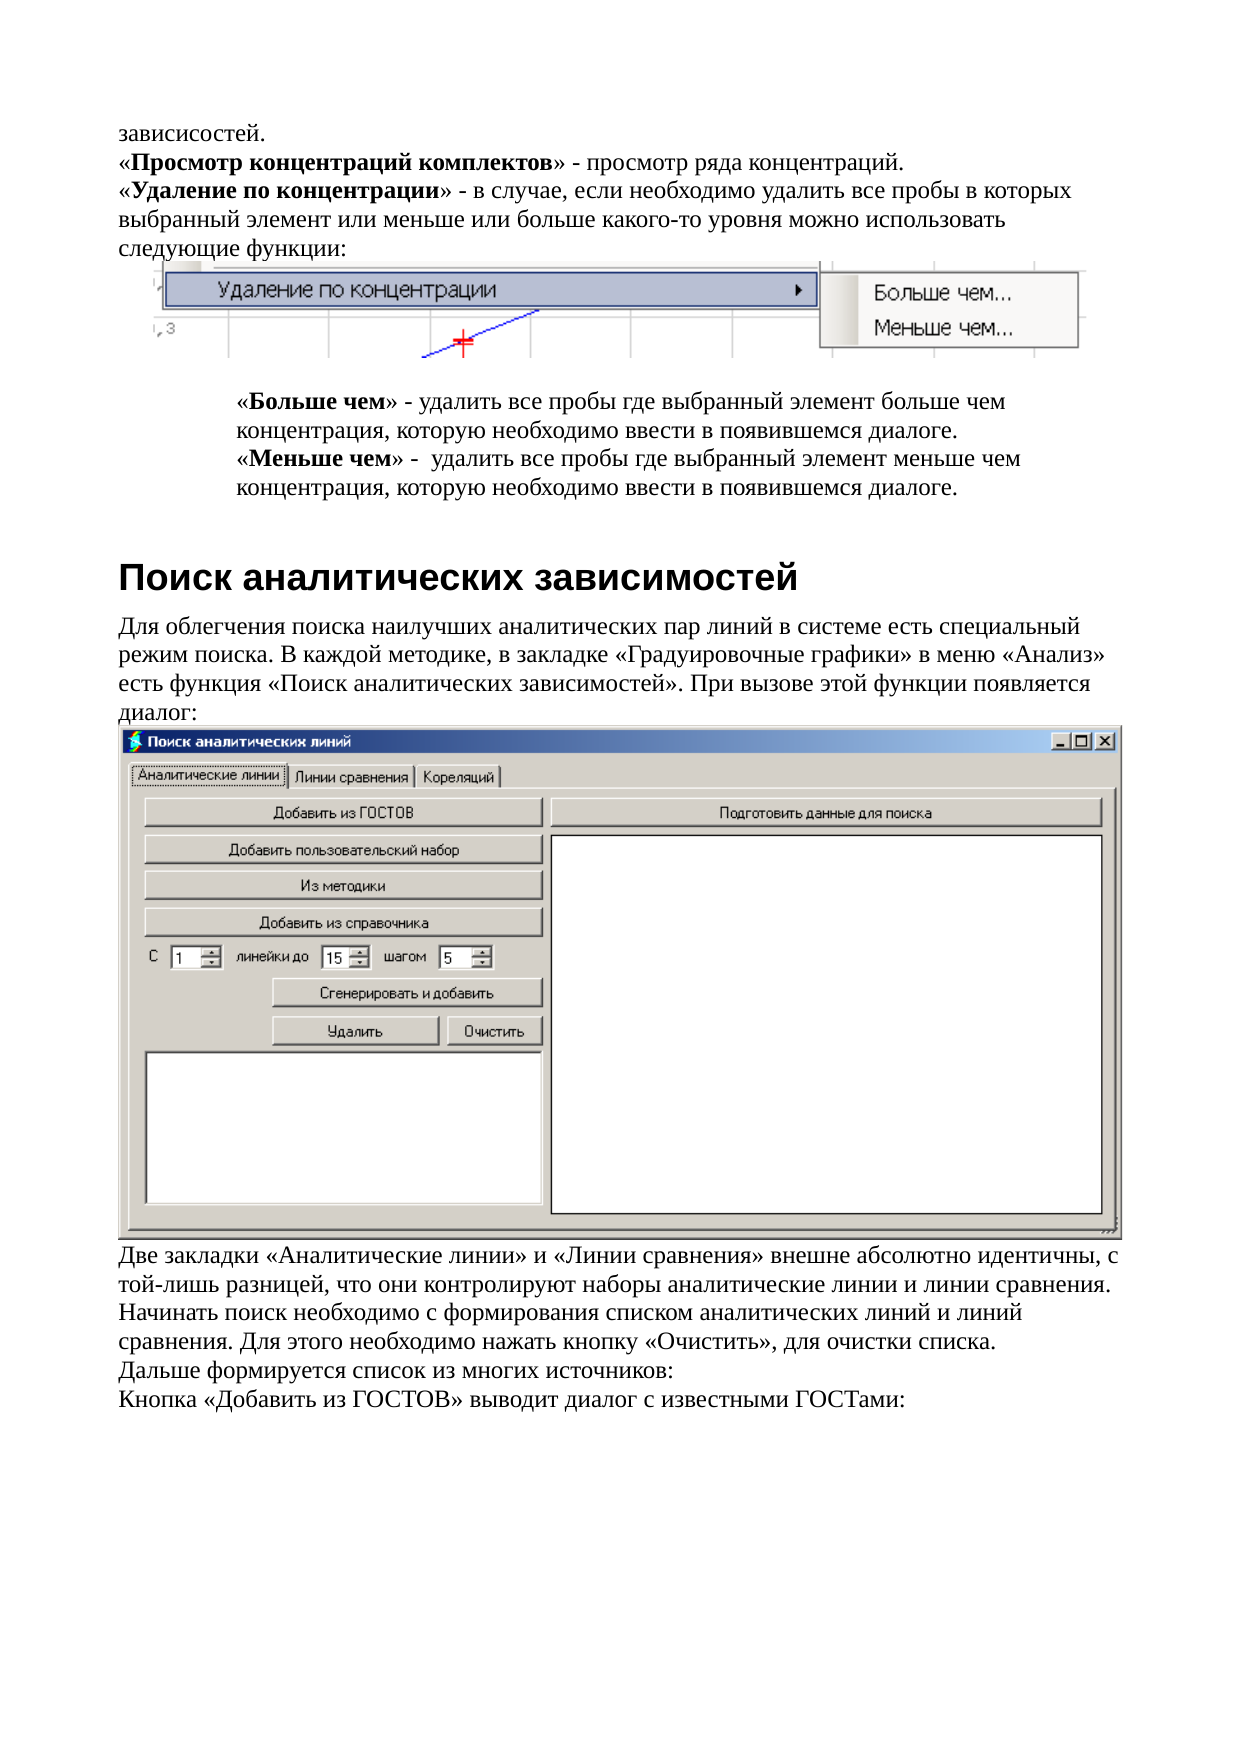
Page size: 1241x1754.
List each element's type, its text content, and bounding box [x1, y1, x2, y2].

picture [153, 261, 1087, 358]
text «Меньше чем» - удалить все пробы где выбранный элемент меньше чем концентрация, которую необходимо ввести в появившемся диалоге. [236, 443, 1122, 501]
text «Просмотр концентраций комплектов» - просмотр ряда концентраций. [118, 147, 1122, 176]
text Дальше формируется список из многих источников: [118, 1355, 1122, 1384]
text «Больше чем» - удалить все пробы где выбранный элемент больше чем концентрация, которую необходимо ввести в появившемся диалоге. [236, 386, 1122, 443]
text Для облегчения поиска наилучших аналитических пар линий в системе есть специальный режим поиска. В каждой методике, в закладке «Градуировочные графики» в меню «Анализ» есть функция «Поиск аналитических зависимостей». При вызове этой функции появляется диалог: [118, 611, 1122, 725]
subtitle Поиск аналитических зависимостей [118, 555, 1122, 598]
text «Удаление по концентрации» - в случае, если необходимо удалить все пробы в которых выбранный элемент или меньше или больше какого-то уровня можно использовать следующие функции: [118, 176, 1122, 262]
text зависисостей. [118, 118, 1122, 147]
text Начинать поиск необходимо с формирования списком аналитических линий и линий сравнения. Для этого необходимо нажать кнопку «Очистить», для очистки списка. [118, 1297, 1122, 1355]
text Две закладки «Аналитические линии» и «Линии сравнения» внешне абсолютно идентичны, с той-лишь разницей, что они контролируют наборы аналитические линии и линии сравнения. [118, 1240, 1122, 1297]
text Кнопка «Добавить из ГОСТОВ» выводит диалог с известными ГОСТами: [118, 1384, 1122, 1412]
picture [118, 725, 1123, 1240]
